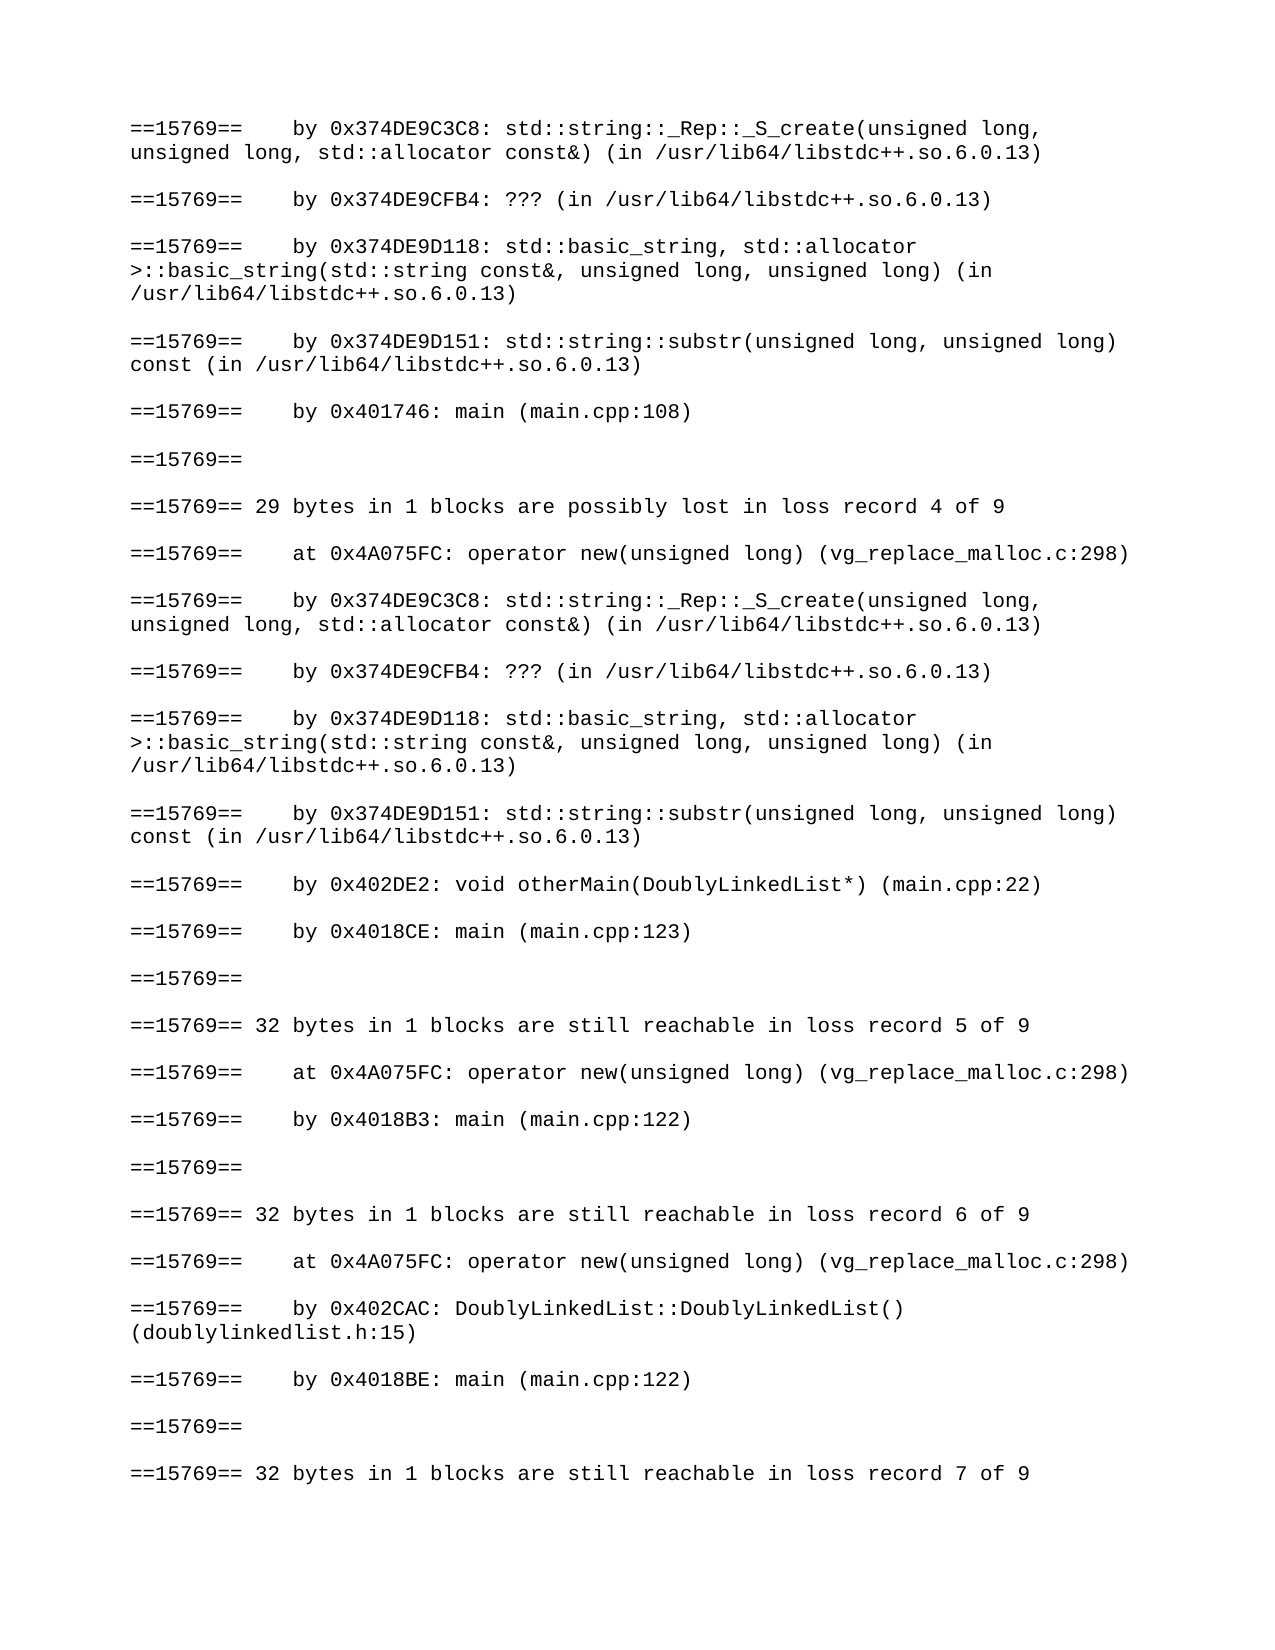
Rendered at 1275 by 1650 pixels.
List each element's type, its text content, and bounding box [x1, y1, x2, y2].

text ==15769== [130, 1416, 1145, 1440]
text ==15769== by 0x402CAC: DoublyLinkedList::DoublyLinkedList() (doublylinkedlist.h:15) [130, 1298, 1145, 1346]
text ==15769== [130, 968, 1145, 992]
text ==15769== by 0x374DE9CFB4: ??? (in /usr/lib64/libstdc++.so.6.0.13) [130, 189, 1145, 213]
text ==15769== by 0x374DE9CFB4: ??? (in /usr/lib64/libstdc++.so.6.0.13) [130, 661, 1145, 685]
text ==15769== by 0x374DE9C3C8: std::string::_Rep::_S_create(unsigned long, unsigned long, std::allocator const&) (in /usr/lib64/libstdc++.so.6.0.13) [130, 590, 1145, 637]
text ==15769== by 0x374DE9D151: std::string::substr(unsigned long, unsigned long) const (in /usr/lib64/libstdc++.so.6.0.13) [130, 803, 1145, 850]
text ==15769== 32 bytes in 1 blocks are still reachable in loss record 5 of 9 [130, 1015, 1145, 1039]
text ==15769== by 0x374DE9D118: std::basic_string, std::allocator >::basic_string(std::string const&, unsigned long, unsigned long) (in /usr/lib64/libstdc++.so.6.0.13) [130, 236, 1145, 307]
text ==15769== 32 bytes in 1 blocks are still reachable in loss record 7 of 9 [130, 1463, 1145, 1487]
text ==15769== by 0x374DE9D151: std::string::substr(unsigned long, unsigned long) const (in /usr/lib64/libstdc++.so.6.0.13) [130, 331, 1145, 378]
text ==15769== [130, 449, 1145, 472]
text ==15769== at 0x4A075FC: operator new(unsigned long) (vg_replace_malloc.c:298) [130, 1062, 1145, 1086]
text ==15769== at 0x4A075FC: operator new(unsigned long) (vg_replace_malloc.c:298) [130, 1251, 1145, 1275]
text ==15769== by 0x4018BE: main (main.cpp:122) [130, 1369, 1145, 1393]
text ==15769== by 0x4018CE: main (main.cpp:123) [130, 921, 1145, 944]
text ==15769== [130, 1157, 1145, 1180]
text ==15769== by 0x374DE9D118: std::basic_string, std::allocator >::basic_string(std::string const&, unsigned long, unsigned long) (in /usr/lib64/libstdc++.so.6.0.13) [130, 708, 1145, 779]
text ==15769== 32 bytes in 1 blocks are still reachable in loss record 6 of 9 [130, 1204, 1145, 1227]
text ==15769== at 0x4A075FC: operator new(unsigned long) (vg_replace_malloc.c:298) [130, 543, 1145, 567]
text ==15769== by 0x402DE2: void otherMain(DoublyLinkedList*) (main.cpp:22) [130, 873, 1145, 897]
text ==15769== by 0x4018B3: main (main.cpp:122) [130, 1109, 1145, 1133]
text ==15769== by 0x401746: main (main.cpp:108) [130, 401, 1145, 425]
text ==15769== by 0x374DE9C3C8: std::string::_Rep::_S_create(unsigned long, unsigned long, std::allocator const&) (in /usr/lib64/libstdc++.so.6.0.13) [130, 118, 1145, 165]
text ==15769== 29 bytes in 1 blocks are possibly lost in loss record 4 of 9 [130, 496, 1145, 519]
